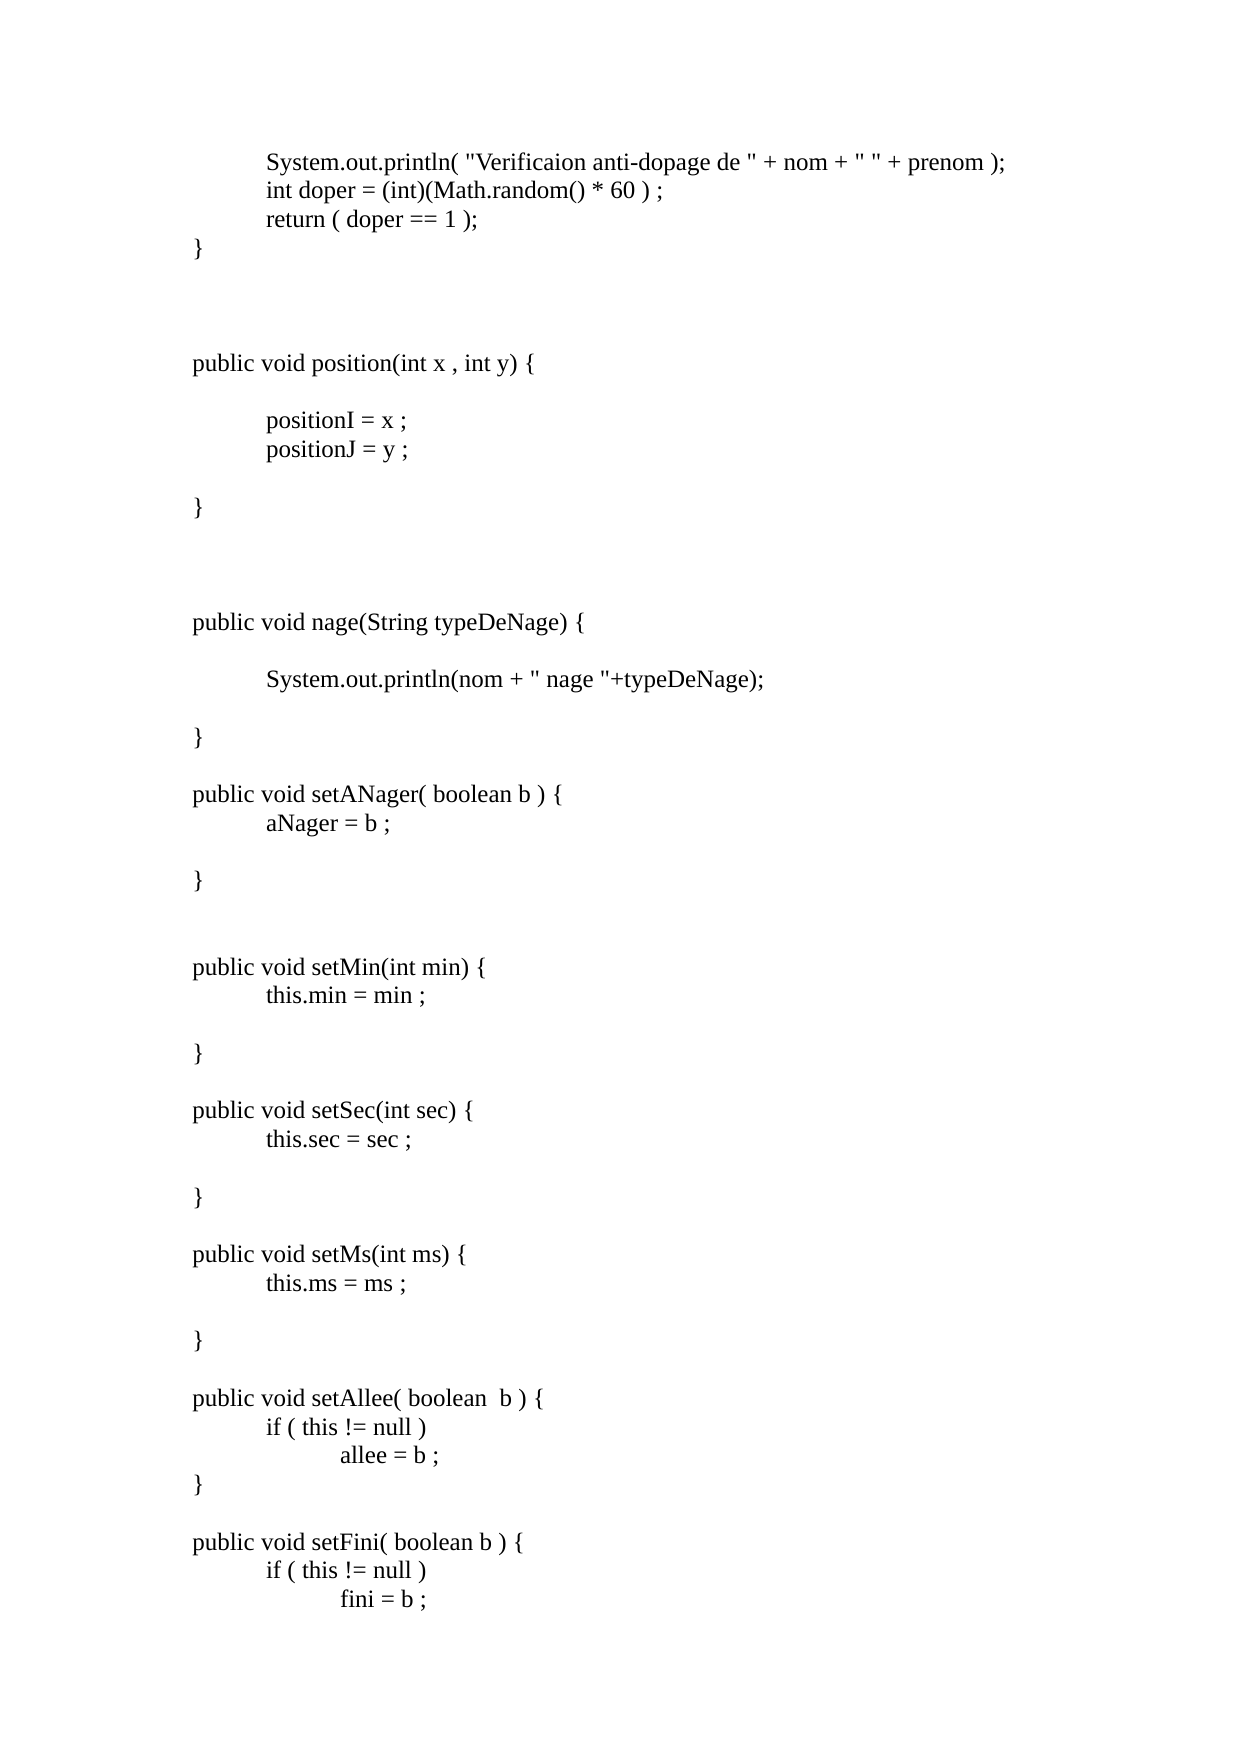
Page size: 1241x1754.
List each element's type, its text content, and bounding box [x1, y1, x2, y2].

text System.out.println(nom + " nage "+typeDeNage); [118, 664, 1122, 693]
text if ( this != null ) [118, 1412, 1122, 1441]
text } [118, 492, 1122, 521]
text public void setAllee( boolean b ) { [118, 1383, 1122, 1412]
text allee = b ; [118, 1441, 1122, 1469]
text System.out.println( "Verificaion anti-dopage de " + nom + " " + prenom ); [118, 147, 1122, 176]
text } [118, 1326, 1122, 1354]
text this.ms = ms ; [118, 1268, 1122, 1297]
text positionI = x ; [118, 406, 1122, 434]
text positionJ = y ; [118, 434, 1122, 463]
text } [118, 722, 1122, 751]
text if ( this != null ) [118, 1556, 1122, 1584]
text } [118, 1469, 1122, 1498]
text return ( doper == 1 ); [118, 204, 1122, 233]
text int doper = (int)(Math.random() * 60 ) ; [118, 176, 1122, 204]
text this.min = min ; [118, 981, 1122, 1009]
text public void setMs(int ms) { [118, 1239, 1122, 1268]
text public void setANager( boolean b ) { [118, 779, 1122, 808]
text aNager = b ; [118, 808, 1122, 837]
text public void setMin(int min) { [118, 952, 1122, 981]
text } [118, 233, 1122, 262]
text public void position(int x , int y) { [118, 348, 1122, 377]
text fini = b ; [118, 1584, 1122, 1613]
text public void setFini( boolean b ) { [118, 1527, 1122, 1556]
text this.sec = sec ; [118, 1124, 1122, 1153]
text } [118, 866, 1122, 894]
text } [118, 1038, 1122, 1067]
text } [118, 1182, 1122, 1211]
text public void nage(String typeDeNage) { [118, 607, 1122, 636]
text public void setSec(int sec) { [118, 1096, 1122, 1124]
